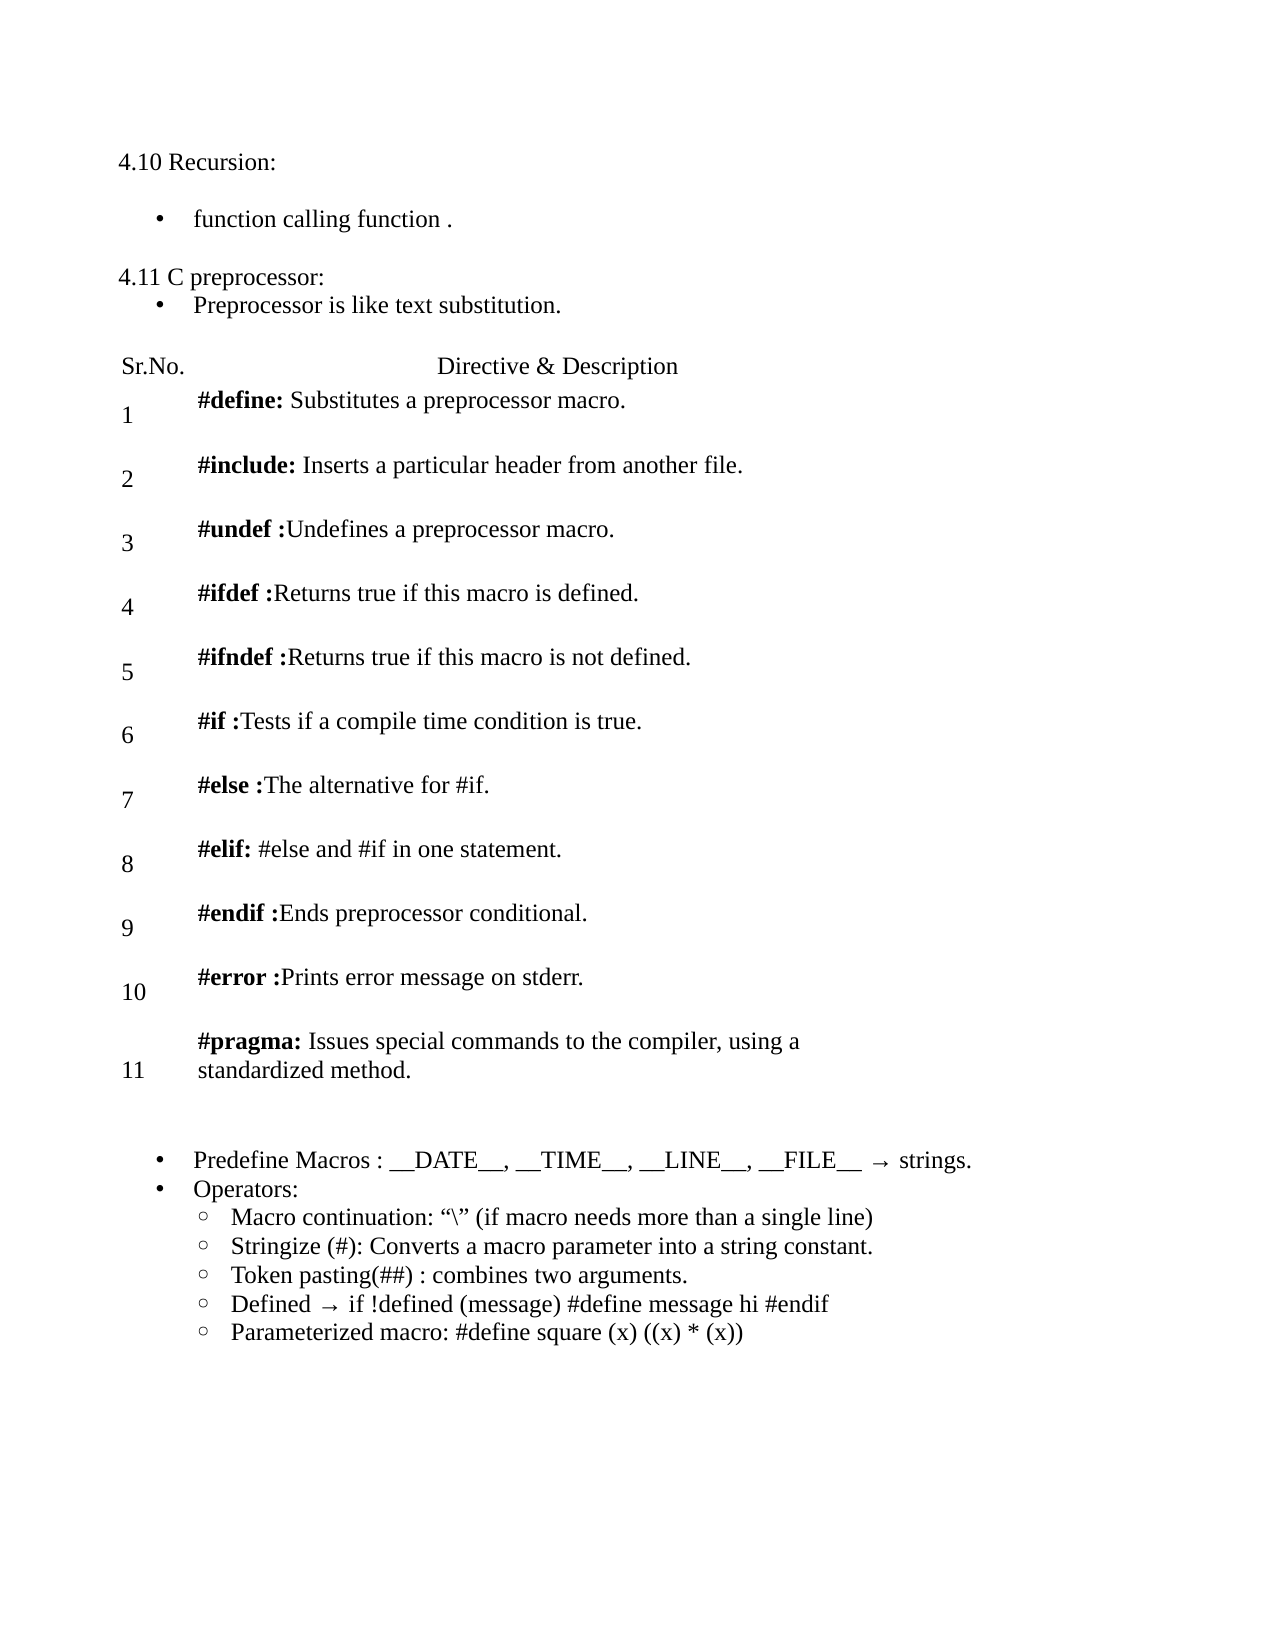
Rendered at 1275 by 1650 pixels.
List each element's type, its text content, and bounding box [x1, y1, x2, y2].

table_header Directive & Description [195, 348, 920, 383]
list Macro continuation: “\” (if macro needs more than a single line) [193, 1202, 1157, 1231]
table_cell 4 [118, 575, 195, 639]
list Defined → if !defined (message) #define message hi #endif [193, 1289, 1157, 1317]
table_cell 1 [118, 383, 195, 447]
table_cell #endif :Ends preprocessor conditional. [195, 895, 920, 959]
table_cell 9 [118, 895, 195, 959]
table_cell #define: Substitutes a preprocessor macro. [195, 383, 920, 447]
list Operators: [156, 1174, 1157, 1202]
table_cell #undef :Undefines a preprocessor macro. [195, 511, 920, 575]
table_cell 3 [118, 511, 195, 575]
list Predefine Macros : __DATE__, __TIME__, __LINE__, __FILE__ → strings. [156, 1145, 1157, 1174]
text 4.10 Recursion: [118, 147, 1157, 176]
table_cell #ifndef :Returns true if this macro is not defined. [195, 639, 920, 703]
table_cell #include: Inserts a particular header from another file. [195, 447, 920, 511]
table_cell 8 [118, 831, 195, 895]
list Preprocessor is like text substitution. [156, 291, 1157, 319]
table_cell 5 [118, 639, 195, 703]
table_cell #error :Prints error message on stderr. [195, 959, 920, 1023]
text 4.11 C preprocessor: [118, 262, 1157, 291]
list function calling function . [156, 204, 1157, 233]
table_cell 7 [118, 767, 195, 831]
table_cell 11 [118, 1023, 195, 1116]
table_cell 2 [118, 447, 195, 511]
list Stringize (#): Converts a macro parameter into a string constant. [193, 1231, 1157, 1260]
list Parameterized macro: #define square (x) ((x) * (x)) [193, 1317, 1157, 1346]
table_cell #pragma: Issues special commands to the compiler, using a standardized method. [195, 1023, 920, 1116]
table_cell 6 [118, 703, 195, 767]
table_cell #elif: #else and #if in one statement. [195, 831, 920, 895]
table_cell #else :The alternative for #if. [195, 767, 920, 831]
table_cell 10 [118, 959, 195, 1023]
table_cell #if :Tests if a compile time condition is true. [195, 703, 920, 767]
list Token pasting(##) : combines two arguments. [193, 1260, 1157, 1289]
table_header Sr.No. [118, 348, 195, 383]
table_cell #ifdef :Returns true if this macro is defined. [195, 575, 920, 639]
